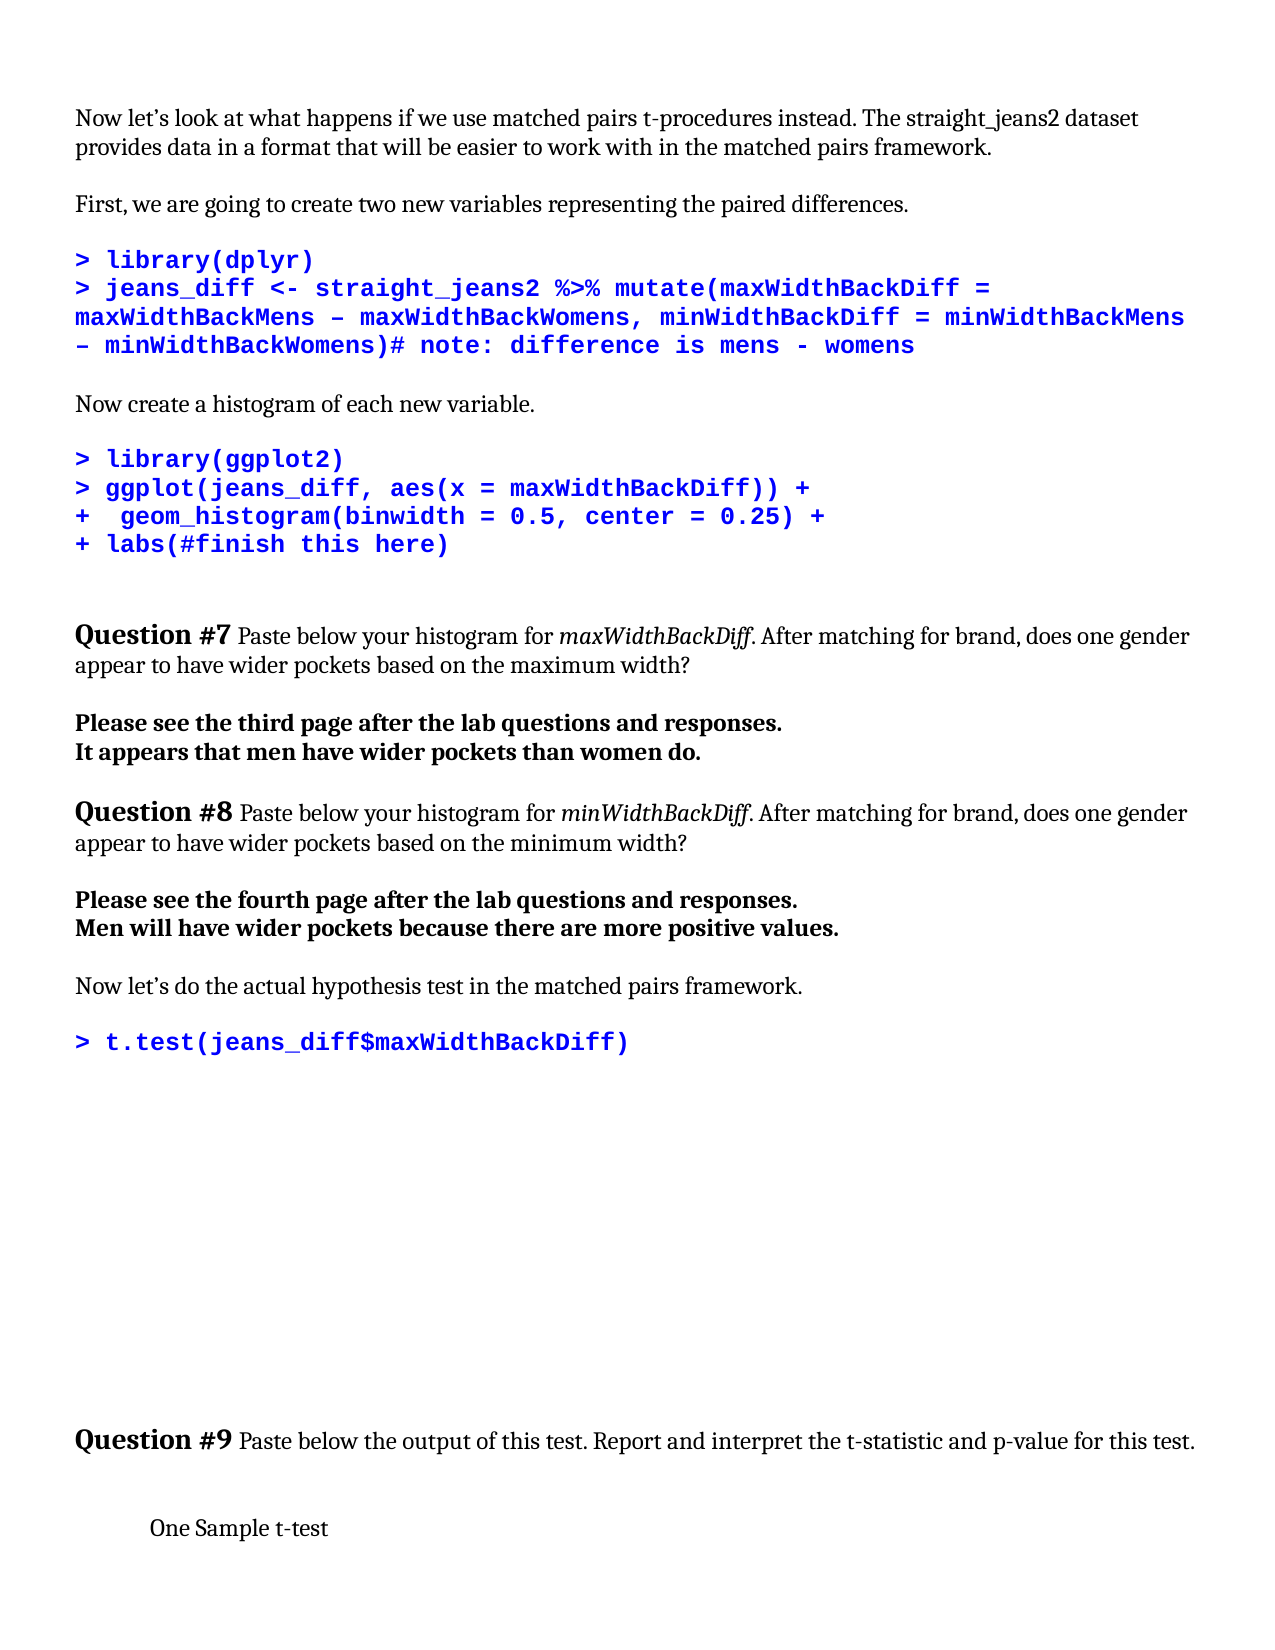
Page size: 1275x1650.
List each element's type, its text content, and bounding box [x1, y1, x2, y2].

text One Sample t-test [75, 1514, 1200, 1542]
text Now let’s do the actual hypothesis test in the matched pairs framework. [75, 972, 1200, 1001]
text Question #8 Paste below your histogram for minWidthBackDiff. After matching for brand, does one gender appear to have wider pockets based on the minimum width? [75, 795, 1200, 857]
text Please see the fourth page after the lab questions and responses. [75, 886, 1200, 914]
text Question #7 Paste below your histogram for maxWidthBackDiff. After matching for brand, does one gender appear to have wider pockets based on the maximum width? [75, 618, 1200, 680]
text It appears that men have wider pockets than women do. [75, 738, 1200, 766]
text Now create a histogram of each new variable. [75, 389, 1200, 418]
text Please see the third page after the lab questions and responses. [75, 709, 1200, 738]
text Men will have wider pockets because there are more positive values. [75, 914, 1200, 943]
text Question #9 Paste below the output of this test. Report and interpret the t-statistic and p-value for this test. [75, 1423, 1200, 1457]
text > ggplot(jeans_diff, aes(x = maxWidthBackDiff)) + [75, 475, 1200, 504]
text > t.test(jeans_diff$maxWidthBackDiff) [75, 1029, 1200, 1058]
text > jeans_diff <- straight_jeans2 %>% mutate(maxWidthBackDiff = maxWidthBackMens – maxWidthBackWomens, minWidthBackDiff = minWidthBackMens – minWidthBackWomens)# note: difference is mens - womens [75, 276, 1200, 361]
text > library(ggplot2) [75, 447, 1200, 475]
text provides data in a format that will be easier to work with in the matched pairs framework. [75, 132, 1200, 161]
text First, we are going to create two new variables representing the paired differences. [75, 190, 1200, 219]
text + geom_histogram(binwidth = 0.5, center = 0.25) + [75, 504, 1200, 532]
text > library(dplyr) [75, 247, 1200, 276]
text Now let’s look at what happens if we use matched pairs t-procedures instead. The straight_jeans2 dataset [75, 104, 1200, 132]
text + labs(#finish this here) [75, 532, 1200, 560]
